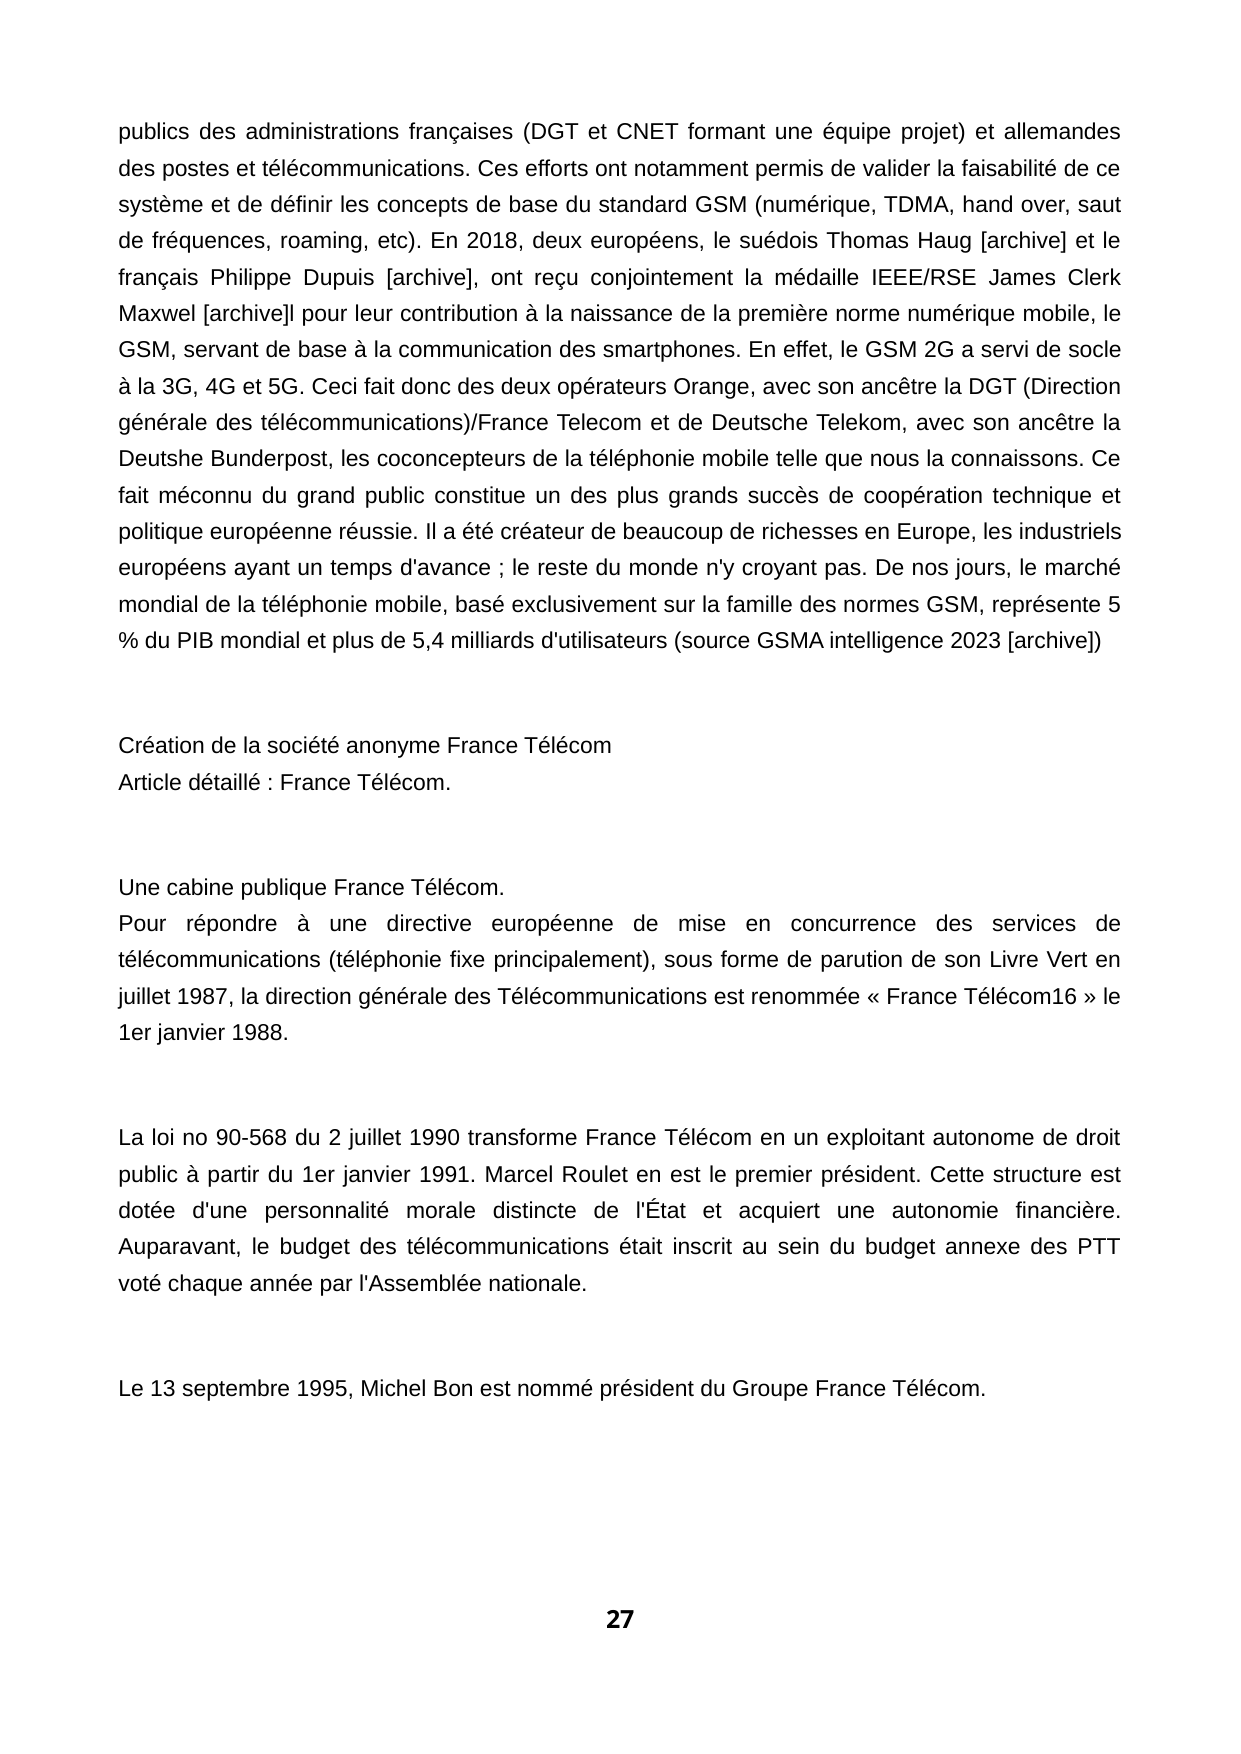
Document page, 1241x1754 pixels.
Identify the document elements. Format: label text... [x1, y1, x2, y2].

text publics des administrations françaises (DGT et CNET formant une équipe projet) et allemandes des postes et télécommunications. Ces efforts ont notamment permis de valider la faisabilité de ce système et de définir les concepts de base du standard GSM (numérique, TDMA, hand over, saut de fréquences, roaming, etc). En 2018, deux européens, le suédois Thomas Haug [archive] et le français Philippe Dupuis [archive], ont reçu conjointement la médaille IEEE/RSE James Clerk Maxwel [archive]l pour leur contribution à la naissance de la première norme numérique mobile, le GSM, servant de base à la communication des smartphones. En effet, le GSM 2G a servi de socle à la 3G, 4G et 5G. Ceci fait donc des deux opérateurs Orange, avec son ancêtre la DGT (Direction générale des télécommunications)/France Telecom et de Deutsche Telekom, avec son ancêtre la Deutshe Bunderpost, les coconcepteurs de la téléphonie mobile telle que nous la connaissons. Ce fait méconnu du grand public constitue un des plus grands succès de coopération technique et politique européenne réussie. Il a été créateur de beaucoup de richesses en Europe, les industriels européens ayant un temps d'avance ; le reste du monde n'y croyant pas. De nos jours, le marché mondial de la téléphonie mobile, basé exclusivement sur la famille des normes GSM, représente 5 % du PIB mondial et plus de 5,4 milliards d'utilisateurs (source GSMA intelligence 2023 [archive]) [118, 118, 1122, 653]
text Une cabine publique France Télécom. [118, 874, 1122, 900]
text La loi no 90-568 du 2 juillet 1990 transforme France Télécom en un exploitant autonome de droit public à partir du 1er janvier 1991. Marcel Roulet en est le premier président. Cette structure est dotée d'une personnalité morale distincte de l'État et acquiert une autonomie financière. Auparavant, le budget des télécommunications était inscrit au sein du budget annexe des PTT voté chaque année par l'Assemblée nationale. [118, 1124, 1122, 1296]
text Article détaillé : France Télécom. [118, 768, 1122, 795]
text Pour répondre à une directive européenne de mise en concurrence des services de télécommunications (téléphonie fixe principalement), sous forme de parution de son Livre Vert en juillet 1987, la direction générale des Télécommunications est renommée « France Télécom16 » le 1er janvier 1988. [118, 910, 1122, 1045]
text Le 13 septembre 1995, Michel Bon est nommé président du Groupe France Télécom. [118, 1375, 1122, 1401]
text Création de la société anonyme France Télécom [118, 732, 1122, 758]
